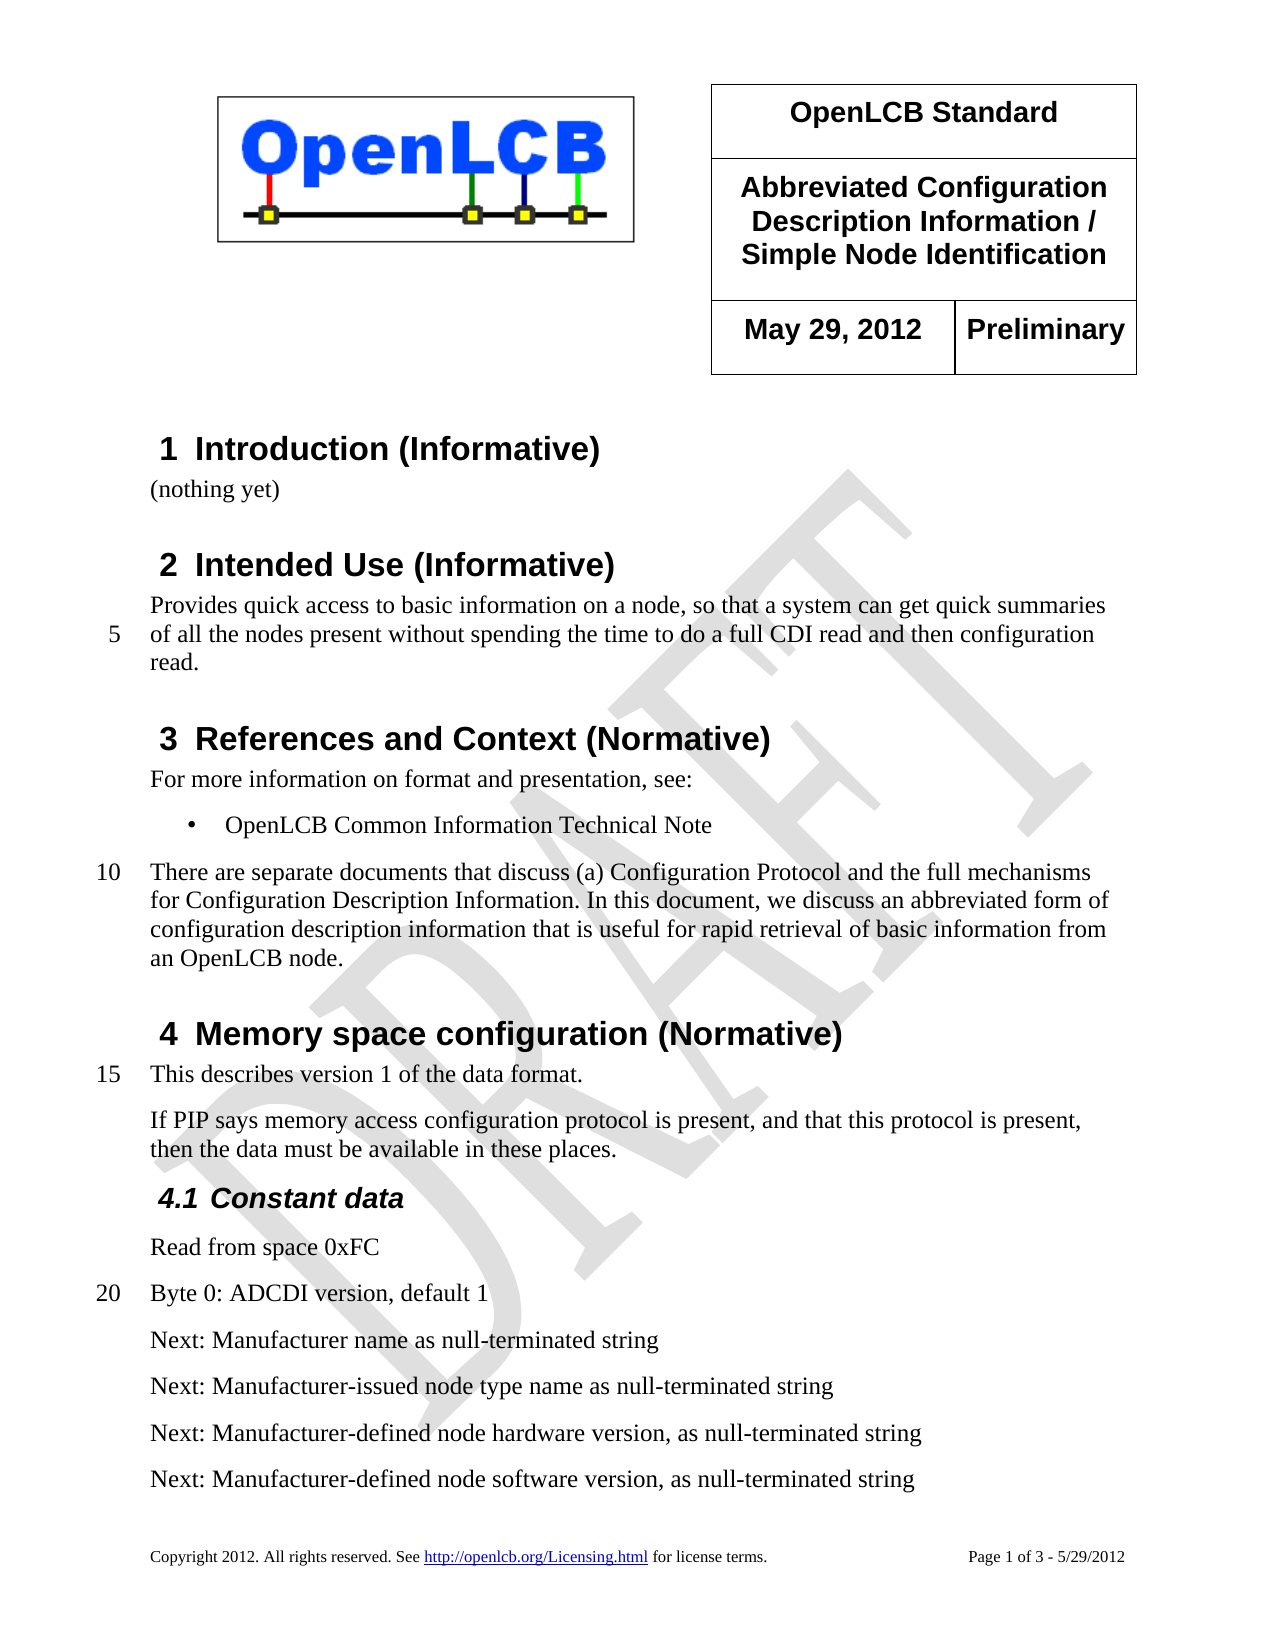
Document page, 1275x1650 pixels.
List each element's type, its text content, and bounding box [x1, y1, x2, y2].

text This describes version 1 of the data format. [438, 1059, 515, 1088]
text Next: Manufacturer name as null-terminated string [511, 1325, 1125, 1353]
subtitle References and Context (Normative) [695, 719, 991, 757]
text Byte 0: ADCDI version, default 1 [347, 1278, 493, 1307]
list OpenLCB Common Information Technical Note [572, 810, 772, 839]
list OpenLCB Common Information Technical Note [798, 810, 1125, 839]
text This describes version 1 of the data format. [150, 1059, 424, 1088]
text If PIP says memory access configuration protocol is present, and that this protocol is present, then the data must be available in these places. [504, 1105, 652, 1163]
text Next: Manufacturer-defined node software version, as null-terminated string [150, 1464, 1125, 1493]
text If PIP says memory access configuration protocol is present, and that this protocol is present, then the data must be available in these places. [150, 1105, 209, 1156]
text [1075, 764, 1125, 792]
subtitle Constant data [560, 1181, 1125, 1214]
text [855, 474, 1125, 503]
text [740, 764, 816, 792]
text [842, 764, 1026, 792]
text For more information on format and presentation, see: [150, 764, 725, 792]
text There are separate documents that discuss (a) Configuration Protocol and the full mechanisms for Configuration Description Information. In this document, we discuss an abbreviated form of configuration description information that is useful for rapid retrieval of basic information from an OpenLCB node. [566, 857, 701, 972]
text Next: Manufacturer-issued node type name as null-terminated string [150, 1371, 426, 1400]
subtitle Introduction (Informative) [150, 429, 1125, 468]
text Next: Manufacturer-issued node type name as null-terminated string [468, 1371, 1125, 1400]
subtitle [770, 559, 818, 584]
text If PIP says memory access configuration protocol is present, and that this protocol is present, then the data must be available in these places. [211, 1105, 388, 1163]
text Byte 0: ADCDI version, default 1 [150, 1278, 333, 1307]
subtitle Constant data [250, 1181, 438, 1214]
subtitle Intended Use (Informative) [150, 545, 770, 584]
text If PIP says memory access configuration protocol is present, and that this protocol is present, then the data must be available in these places. [370, 1105, 499, 1163]
text Read from space 0xFC [301, 1232, 474, 1261]
subtitle References and Context (Normative) [150, 719, 690, 757]
text Next: Manufacturer name as null-terminated string [150, 1325, 379, 1353]
subtitle Memory space configuration (Normative) [675, 1014, 1125, 1053]
text There are separate documents that discuss (a) Configuration Protocol and the full mechanisms for Configuration Description Information. In this document, we discuss an abbreviated form of configuration description information that is useful for rapid retrieval of basic information from an OpenLCB node. [150, 857, 625, 972]
text Read from space 0xFC [150, 1232, 287, 1261]
picture [216, 95, 636, 244]
text Next: Manufacturer name as null-terminated string [394, 1325, 492, 1353]
subtitle Memory space configuration (Normative) [393, 1014, 515, 1053]
text Read from space 0xFC [493, 1232, 584, 1261]
subtitle Memory space configuration (Normative) [530, 1014, 681, 1053]
text This describes version 1 of the data format. [707, 1059, 1125, 1088]
text There are separate documents that discuss (a) Configuration Protocol and the full mechanisms for Configuration Description Information. In this document, we discuss an abbreviated form of configuration description information that is useful for rapid retrieval of basic information from an OpenLCB node. [833, 857, 1125, 972]
subtitle [822, 545, 1125, 584]
subtitle Constant data [453, 1181, 550, 1214]
text Provides quick access to basic information on a node, so that a system can get quick summaries of all the nodes present without spending the time to do a full CDI read and then configuration read. [867, 590, 1125, 676]
text Byte 0: ADCDI version, default 1 [516, 1278, 1125, 1307]
subtitle Memory space configuration (Normative) [150, 1014, 389, 1053]
text This describes version 1 of the data format. [542, 1059, 705, 1088]
text There are separate documents that discuss (a) Configuration Protocol and the full mechanisms for Configuration Description Information. In this document, we discuss an abbreviated form of configuration description information that is useful for rapid retrieval of basic information from an OpenLCB node. [641, 857, 882, 972]
text Next: Manufacturer-defined node hardware version, as null-terminated string [150, 1418, 1125, 1446]
text Read from space 0xFC [606, 1232, 1125, 1261]
text Provides quick access to basic information on a node, so that a system can get quick summaries of all the nodes present without spending the time to do a full CDI read and then configuration read. [150, 590, 910, 676]
text If PIP says memory access configuration protocol is present, and that this protocol is present, then the data must be available in these places. [610, 1105, 1125, 1163]
subtitle References and Context (Normative) [996, 719, 1125, 757]
subtitle Constant data [150, 1181, 240, 1214]
list OpenLCB Common Information Technical Note [187, 810, 534, 839]
text (nothing yet) [150, 474, 841, 503]
